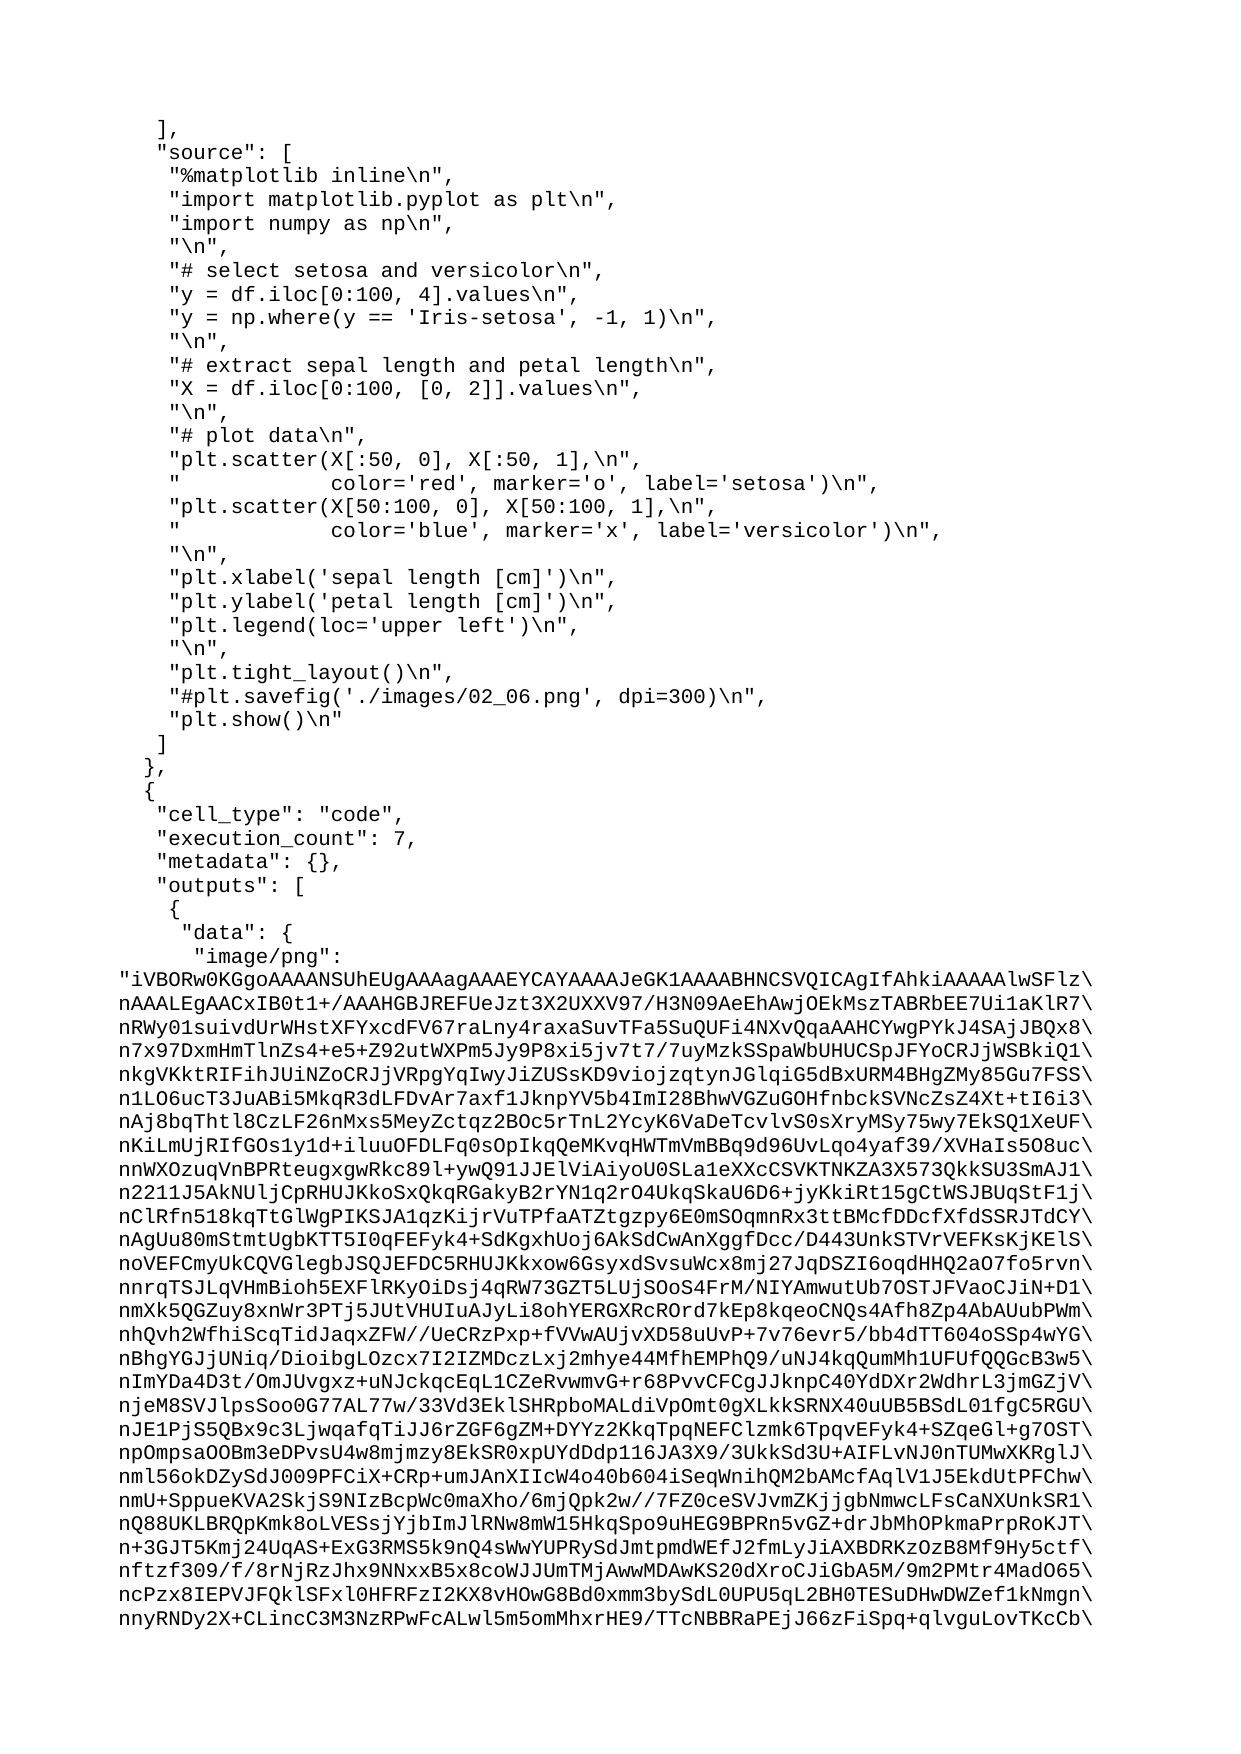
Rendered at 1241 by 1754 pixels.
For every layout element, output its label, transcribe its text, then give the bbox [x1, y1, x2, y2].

text "X = df.iloc[0:100, [0, 2]].values\n", [118, 378, 1122, 402]
text { [118, 780, 1122, 804]
text "# select setosa and versicolor\n", [118, 260, 1122, 284]
text "\n", [118, 236, 1122, 260]
text "image/png": "iVBORw0KGgoAAAANSUhEUgAAAagAAAEYCAYAAAAJeGK1AAAABHNCSVQICAgIfAhkiAAAAAlwSFlz\nAAALEgAACxIB0t1+/AAAHGBJREFUeJzt3X2UXXV97/H3N09AeEhAwjOEkMszTABRbEE7Ui1aKlR7\nRWy01suivdUrWHstXFYxcdFV67raLny4raxaSuvTFa5SuQUFi4NXvQqaAAHCYwgPYkJ4SAjJBQx8\n7x97DxmHmTlnZs4+e5+Z92utWXPm5Jy9P8xi5jv7t7/7uyMzkSSpaWbUHUCSpJFYoCRJjWSBkiQ1\nkgVKktRIFihJUiNZoCRJjVRpgYqIwyJiZUSsKD9viojzqtynJGlqiG5dBxURM4BHgZMy85Gu7FSS\n1LO6ucT3JuABi5MkqR3dLFDvAr7axf1JknpYV5b4ImI28BhwVGZuGOHfnbckSVNcZsZ4Xt+tI6i3\nAj8bqThtl8CzLF26nMxs5MeyZctqz2BOc5rTnL2YcyK6VaDeTcvlvS0sXryMSy75wy7EkSQ1XeUF\nKiLmUjRIfGOs1y1d+iluuOFDLFq0sOpIkqQeMKvqHWTmVmBBq9d96UvLqo4yaf39/XVHaIs5O8uc\nnWXOzuqVnBPRteugxgwRkc89l+ywQ91JJElViAiyoU0SLa1eXXcCSVKTNKZA3X573QkkSU3SmAJ1\n2211J5AkNUljCpRHUJKkoSxQkqRGakyB2rYN1q2rO4UkqSkaU6D6+jyKkiRt15gCtWSJBUqStF1j\nClRfn518kqTtGlWgPIKSJA1qzKijrVuTPfaATZtgzpy6E0mSOqmnRx3ttBMcfDDcfXfdSSRJTdCY\nAgUu80mStmtUgbKTT5I0qFEFyk4+SdKgxhUoj6AkSdCwAnXggfDcc/D443UnkSTVrVEFKsKjKElS\noVEFCmyUkCQVGlegbJSQJEFDC5RHUJKkxow6GsyxdSvsuWcx8mj27JqDSZI6oqdHHQ2aO7fo5rvn\nnrqTSJLqVHmBioh5EXFlRKyOiDsj4qRW73GZT5LUjSOoS4FrM/NIYAmwutUb7OSTJFVaoCJiN+D1\nmXk5QGZuy8xnWr3PTj5JUtVHUIuAJyLi8ohYERGXRcROrd7kEp8kqeoCNQs4Afh8Zp4AbAUubPWm\nhQvh2WfhiScqTidJaqxZFW//UeCRzPxp+fVVwAUjvXD58uUvP+7v76evr5/bb4dTT604oSSp4wYG\nBhgYGJjUNiq/DioibgLOzcx7I2IZMDczLxj2mhye44MfhEMPhQ9/uNJ4kqQumMh1UFUfQQGcB3w5\nImYDa4D3t/OmJUvgxz+uNJckqcEqL1CZeRvwmvG+r68PvvCFCgJJknpC40YdDXr2WdhrL3jmGZjV\njeM8SVJlpsSoo0G77AL77w/33Vd3EklSHRpboMALdiVpOmt0gXLkkSRNX40uUB5BSdL01fgC5RGU\nJE1PjS5QBx9c3LjwqafqTiJJ6rZGF6gZM+DYYz2KkqTpqNEFClzmk6TpqvEFyk4+SZqeGl+g7OST\npOmpsaOOBm3eDPvsU4w8mjmzy8EkSR0xpUYdDdp116JA3X9/3UkkSd3U+AIFLvNJ0nTUMwXKRglJ\nml56okDZySdJ009PFCiX+CRp+umJAnXIIcW4o40b604iSeqWnihQM2bAMcfAqlV1J5EkdUtPFChw\nmU+SppueKVA2SkjS9NIzBcpWc0maXho/6mjQpk2w//7FZ0ceSVJvmZKjjgbNmwcLFsCaNXUnkSR1\nQ88UKLBRQpKmk8oLVESsjYjbImJlRNw8mW15HkqSpo9uHEG9BPRn5vGZ+drJbMhOPkmaPrpRoKJT\n+3GJT5Kmj24UqAS+ExG3RMS5k9nQ4sWwYUPRySdJmtpmdWEfJ2fmLyJiAXBDRKzOzB8Mf9Hy5ctf\nftzf309/f/8rNjRzJhx9NNxxB5x8coWJJUmTMjAwwMDAwKS20dXroCJiGbA5M/9m2PMtr4MadO65\ncPzx8IEPVJFQklSFxl0HFRFzI2KX8vHOwG8Bd0xmm3bySdL0UPU5qL2BH0TESuDHwDWZef1kNmgn\nnyRNDy2X+CLincC3M3NzRPwFcALwl5m5omMhxrHE9/TTcNBBRaPEjJ66zFiSpq+qlvguLovTKcCb\ [118, 946, 1122, 1631]
text "plt.tight_layout()\n", [118, 662, 1122, 686]
text "# plot data\n", [118, 426, 1122, 449]
text "import numpy as np\n", [118, 213, 1122, 236]
text " color='red', marker='o', label='setosa')\n", [118, 473, 1122, 496]
text "plt.legend(loc='upper left')\n", [118, 615, 1122, 638]
text "outputs": [ [118, 875, 1122, 898]
text }, [118, 757, 1122, 780]
text "cell_type": "code", [118, 804, 1122, 827]
text "metadata": {}, [118, 851, 1122, 875]
text "import matplotlib.pyplot as plt\n", [118, 189, 1122, 213]
text { [118, 898, 1122, 922]
text "%matplotlib inline\n", [118, 165, 1122, 189]
text "source": [ [118, 142, 1122, 165]
text "#plt.savefig('./images/02_06.png', dpi=300)\n", [118, 686, 1122, 709]
text "plt.scatter(X[:50, 0], X[:50, 1],\n", [118, 449, 1122, 473]
text "plt.ylabel('petal length [cm]')\n", [118, 591, 1122, 615]
text "y = df.iloc[0:100, 4].values\n", [118, 284, 1122, 307]
text ] [118, 733, 1122, 757]
text "plt.show()\n" [118, 709, 1122, 733]
text "\n", [118, 638, 1122, 662]
text "execution_count": 7, [118, 827, 1122, 851]
text "plt.xlabel('sepal length [cm]')\n", [118, 567, 1122, 591]
text "\n", [118, 331, 1122, 354]
text "data": { [118, 922, 1122, 946]
text "\n", [118, 544, 1122, 567]
text "y = np.where(y == 'Iris-setosa', -1, 1)\n", [118, 307, 1122, 331]
text ], [118, 118, 1122, 142]
text " color='blue', marker='x', label='versicolor')\n", [118, 520, 1122, 544]
text "# extract sepal length and petal length\n", [118, 354, 1122, 378]
text "\n", [118, 402, 1122, 426]
text "plt.scatter(X[50:100, 0], X[50:100, 1],\n", [118, 496, 1122, 520]
